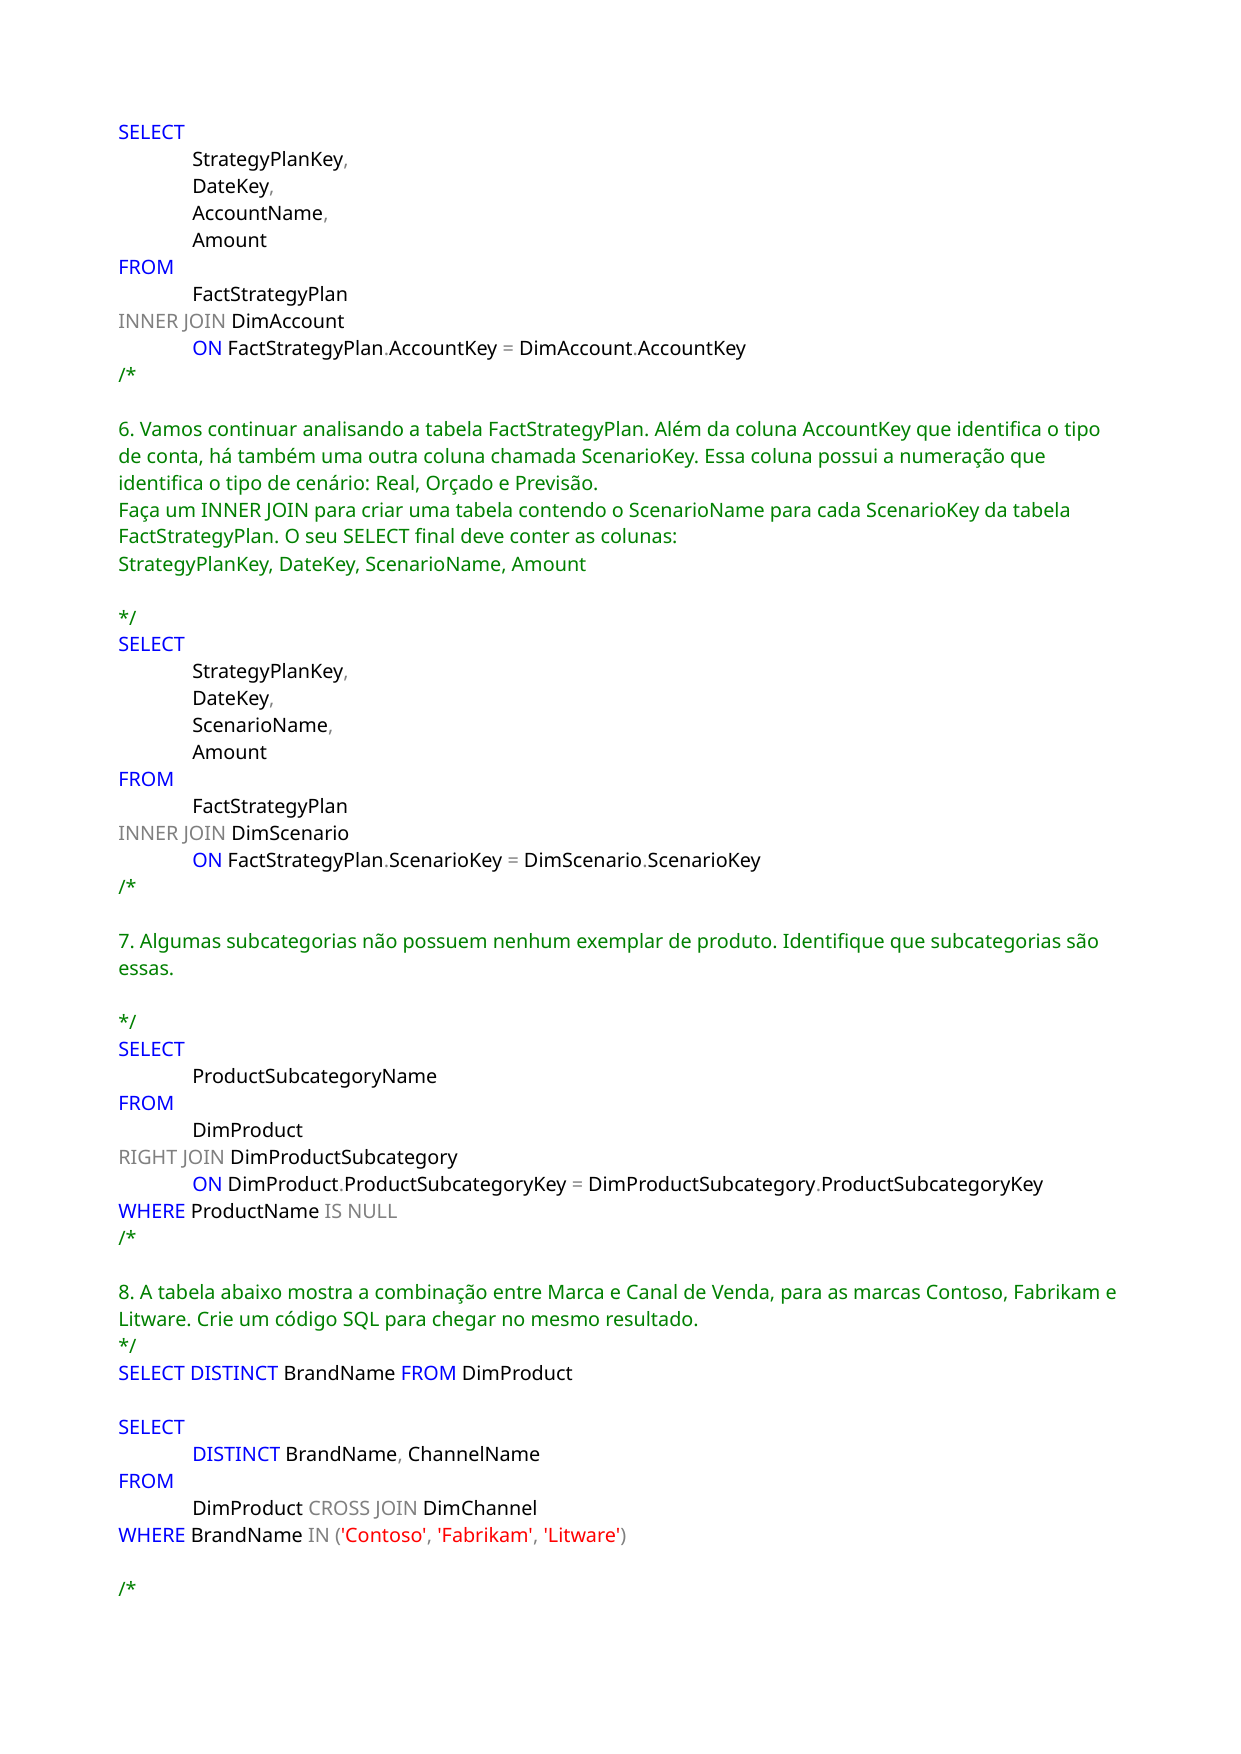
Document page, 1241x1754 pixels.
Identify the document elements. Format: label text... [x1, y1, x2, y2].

text DateKey, [118, 172, 1122, 199]
text ON FactStrategyPlan.ScenarioKey = DimScenario.ScenarioKey [118, 847, 1122, 873]
text FROM [118, 766, 1122, 793]
text */ [118, 604, 1122, 631]
text ON FactStrategyPlan.AccountKey = DimAccount.AccountKey [118, 334, 1122, 361]
text Amount [118, 739, 1122, 766]
text Faça um INNER JOIN para criar uma tabela contendo o ScenarioName para cada ScenarioKey da tabela FactStrategyPlan. O seu SELECT final deve conter as colunas: [118, 496, 1122, 550]
text SELECT [118, 1413, 1122, 1440]
text DISTINCT BrandName, ChannelName [118, 1440, 1122, 1467]
text /* [118, 1575, 1122, 1602]
text 6. Vamos continuar analisando a tabela FactStrategyPlan. Além da coluna AccountKey que identifica o tipo de conta, há também uma outra coluna chamada ScenarioKey. Essa coluna possui a numeração que identifica o tipo de cenário: Real, Orçado e Previsão. [118, 415, 1122, 496]
text WHERE ProductName IS NULL [118, 1197, 1122, 1224]
text FROM [118, 253, 1122, 280]
text FROM [118, 1089, 1122, 1116]
text FactStrategyPlan [118, 793, 1122, 819]
text FactStrategyPlan [118, 280, 1122, 307]
text */ [118, 1332, 1122, 1359]
text WHERE BrandName IN ('Contoso', 'Fabrikam', 'Litware') [118, 1521, 1122, 1548]
text /* [118, 361, 1122, 388]
text ProductSubcategoryName [118, 1062, 1122, 1089]
text SELECT [118, 631, 1122, 658]
text AccountName, [118, 199, 1122, 226]
text FROM [118, 1467, 1122, 1494]
text StrategyPlanKey, DateKey, ScenarioName, Amount [118, 550, 1122, 577]
text SELECT [118, 1035, 1122, 1062]
text 8. A tabela abaixo mostra a combinação entre Marca e Canal de Venda, para as marcas Contoso, Fabrikam e Litware. Crie um código SQL para chegar no mesmo resultado. [118, 1278, 1122, 1332]
text ON DimProduct.ProductSubcategoryKey = DimProductSubcategory.ProductSubcategoryKey [118, 1170, 1122, 1197]
text DimProduct [118, 1116, 1122, 1143]
text DateKey, [118, 685, 1122, 712]
text RIGHT JOIN DimProductSubcategory [118, 1143, 1122, 1170]
text SELECT [118, 118, 1122, 145]
text ScenarioName, [118, 712, 1122, 739]
text StrategyPlanKey, [118, 658, 1122, 685]
text SELECT DISTINCT BrandName FROM DimProduct [118, 1359, 1122, 1386]
text 7. Algumas subcategorias não possuem nenhum exemplar de produto. Identifique que subcategorias são essas. [118, 927, 1122, 981]
text /* [118, 1224, 1122, 1251]
text INNER JOIN DimAccount [118, 307, 1122, 334]
text /* [118, 873, 1122, 901]
text INNER JOIN DimScenario [118, 819, 1122, 847]
text Amount [118, 226, 1122, 253]
text */ [118, 1008, 1122, 1035]
text DimProduct CROSS JOIN DimChannel [118, 1494, 1122, 1521]
text StrategyPlanKey, [118, 145, 1122, 172]
